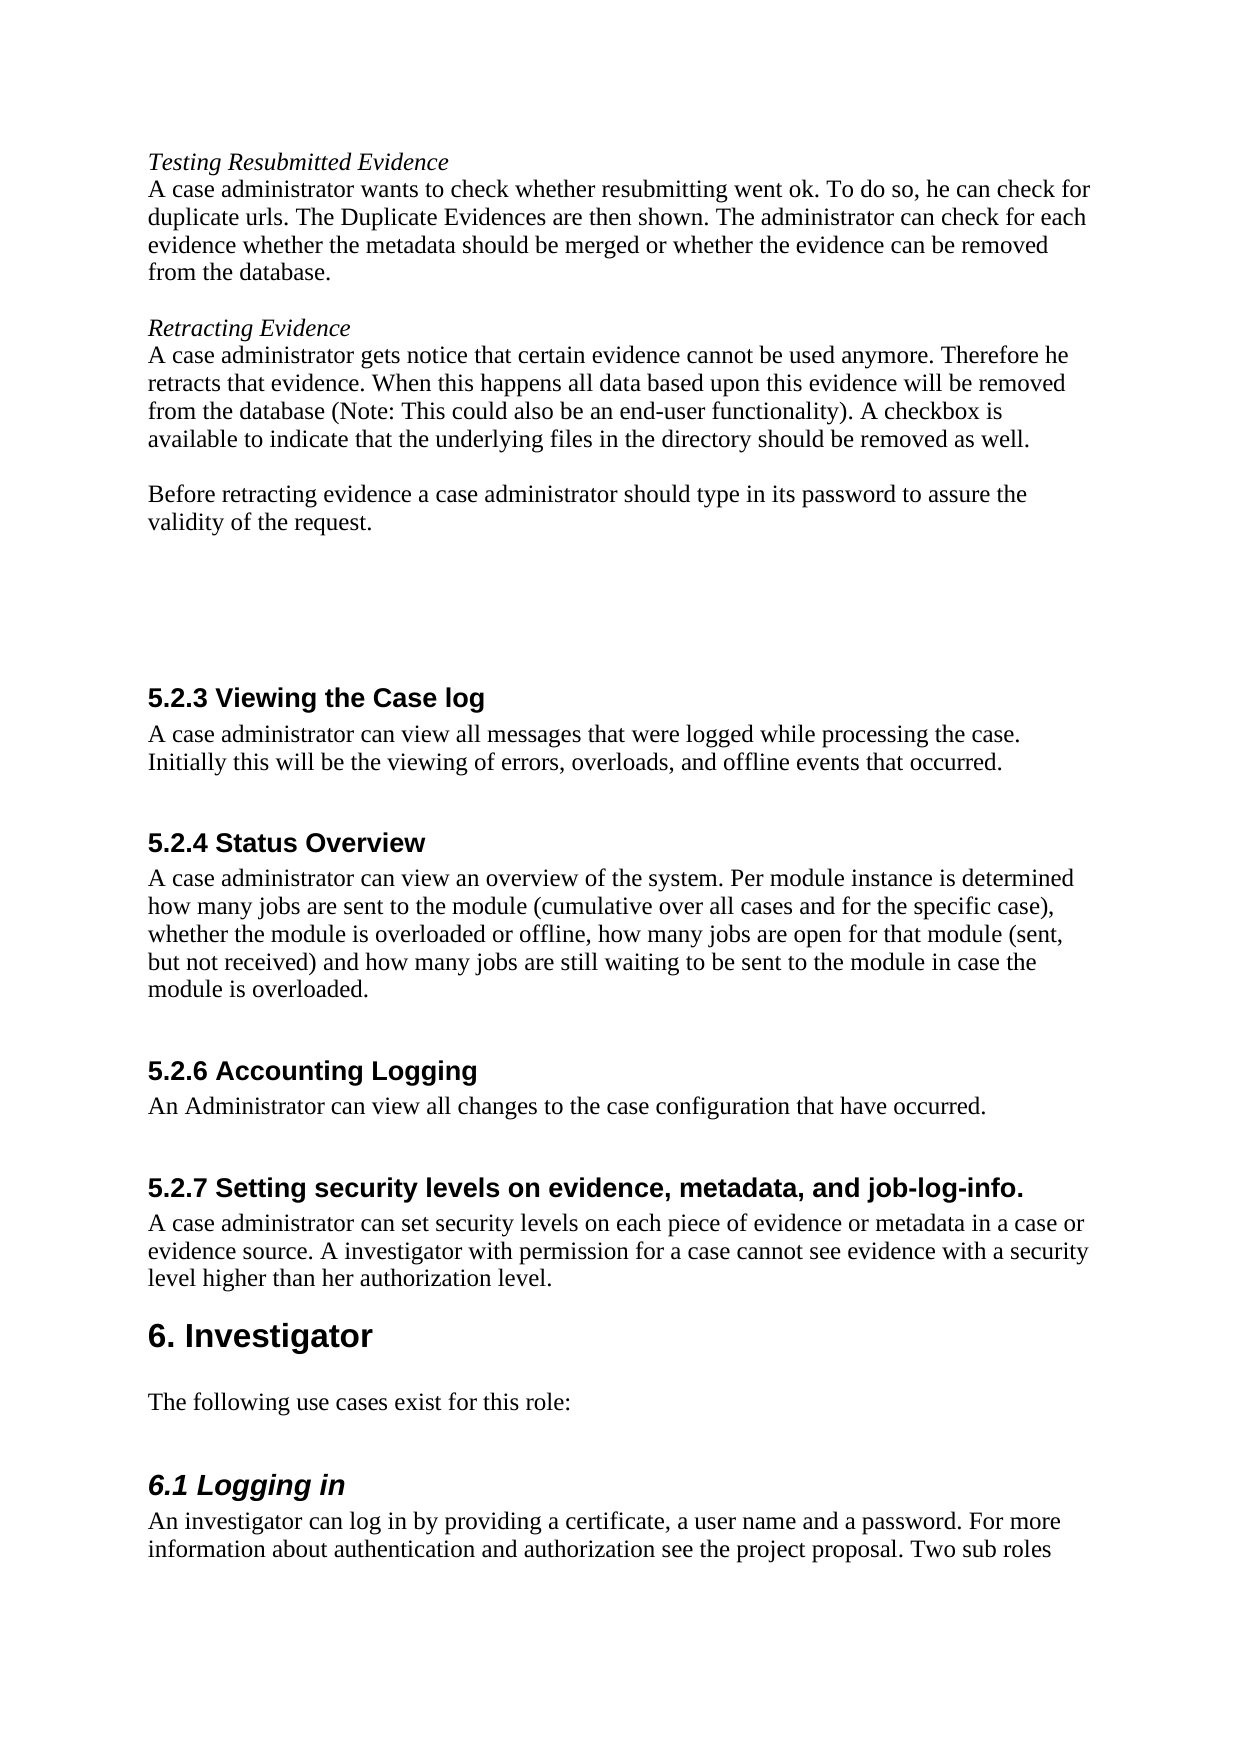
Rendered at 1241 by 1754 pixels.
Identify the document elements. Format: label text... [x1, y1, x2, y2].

text An investigator can log in by providing a certificate, a user name and a password. For more information about authentication and authorization see the project proposal. Two sub roles [148, 1507, 1092, 1563]
text An Administrator can view all changes to the case configuration that have occurred. [148, 1092, 1092, 1120]
subtitle 6.1 Logging in [148, 1468, 1092, 1501]
text A case administrator can view all messages that were logged while processing the case. Initially this will be the viewing of errors, overloads, and offline events that occurred. [148, 720, 1092, 775]
subtitle Testing Resubmitted Evidence [148, 148, 1092, 175]
subtitle 6. Investigator [148, 1317, 1092, 1354]
text Before retracting evidence a case administrator should type in its password to assure the validity of the request. [148, 480, 1092, 536]
text A case administrator gets notice that certain evidence cannot be used anymore. Therefore he retracts that evidence. When this happens all data based upon this evidence will be removed from the database (Note: This could also be an end-user functionality). A checkbox is available to indicate that the underlying files in the directory should be removed as well. [148, 342, 1092, 452]
subtitle 5.2.3 Viewing the Case log [148, 683, 1092, 714]
text A case administrator can view an overview of the system. Per module instance is determined how many jobs are sent to the module (cumulative over all cases and for the specific case), whether the module is overloaded or offline, how many jobs are open for that module (sent, but not received) and how many jobs are still waiting to be sent to the module in case the module is overloaded. [148, 864, 1092, 1003]
text A case administrator wants to check whether resubmitting went ok. To do so, he can check for duplicate urls. The Duplicate Evidences are then shown. The administrator can check for each evidence whether the metadata should be merged or whether the evidence can be removed from the database. [148, 175, 1092, 286]
subtitle 5.2.4 Status Overview [148, 828, 1092, 858]
text The following use cases exist for this role: [148, 1388, 1092, 1416]
subtitle 5.2.7 Setting security levels on evidence, metadata, and job-log-info. [148, 1173, 1092, 1203]
text A case administrator can set security levels on each piece of evidence or metadata in a case or evidence source. A investigator with permission for a case cannot see evidence with a security level higher than her authorization level. [148, 1209, 1092, 1292]
subtitle Retracting Evidence [148, 314, 1092, 342]
subtitle 5.2.6 Accounting Logging [148, 1056, 1092, 1086]
